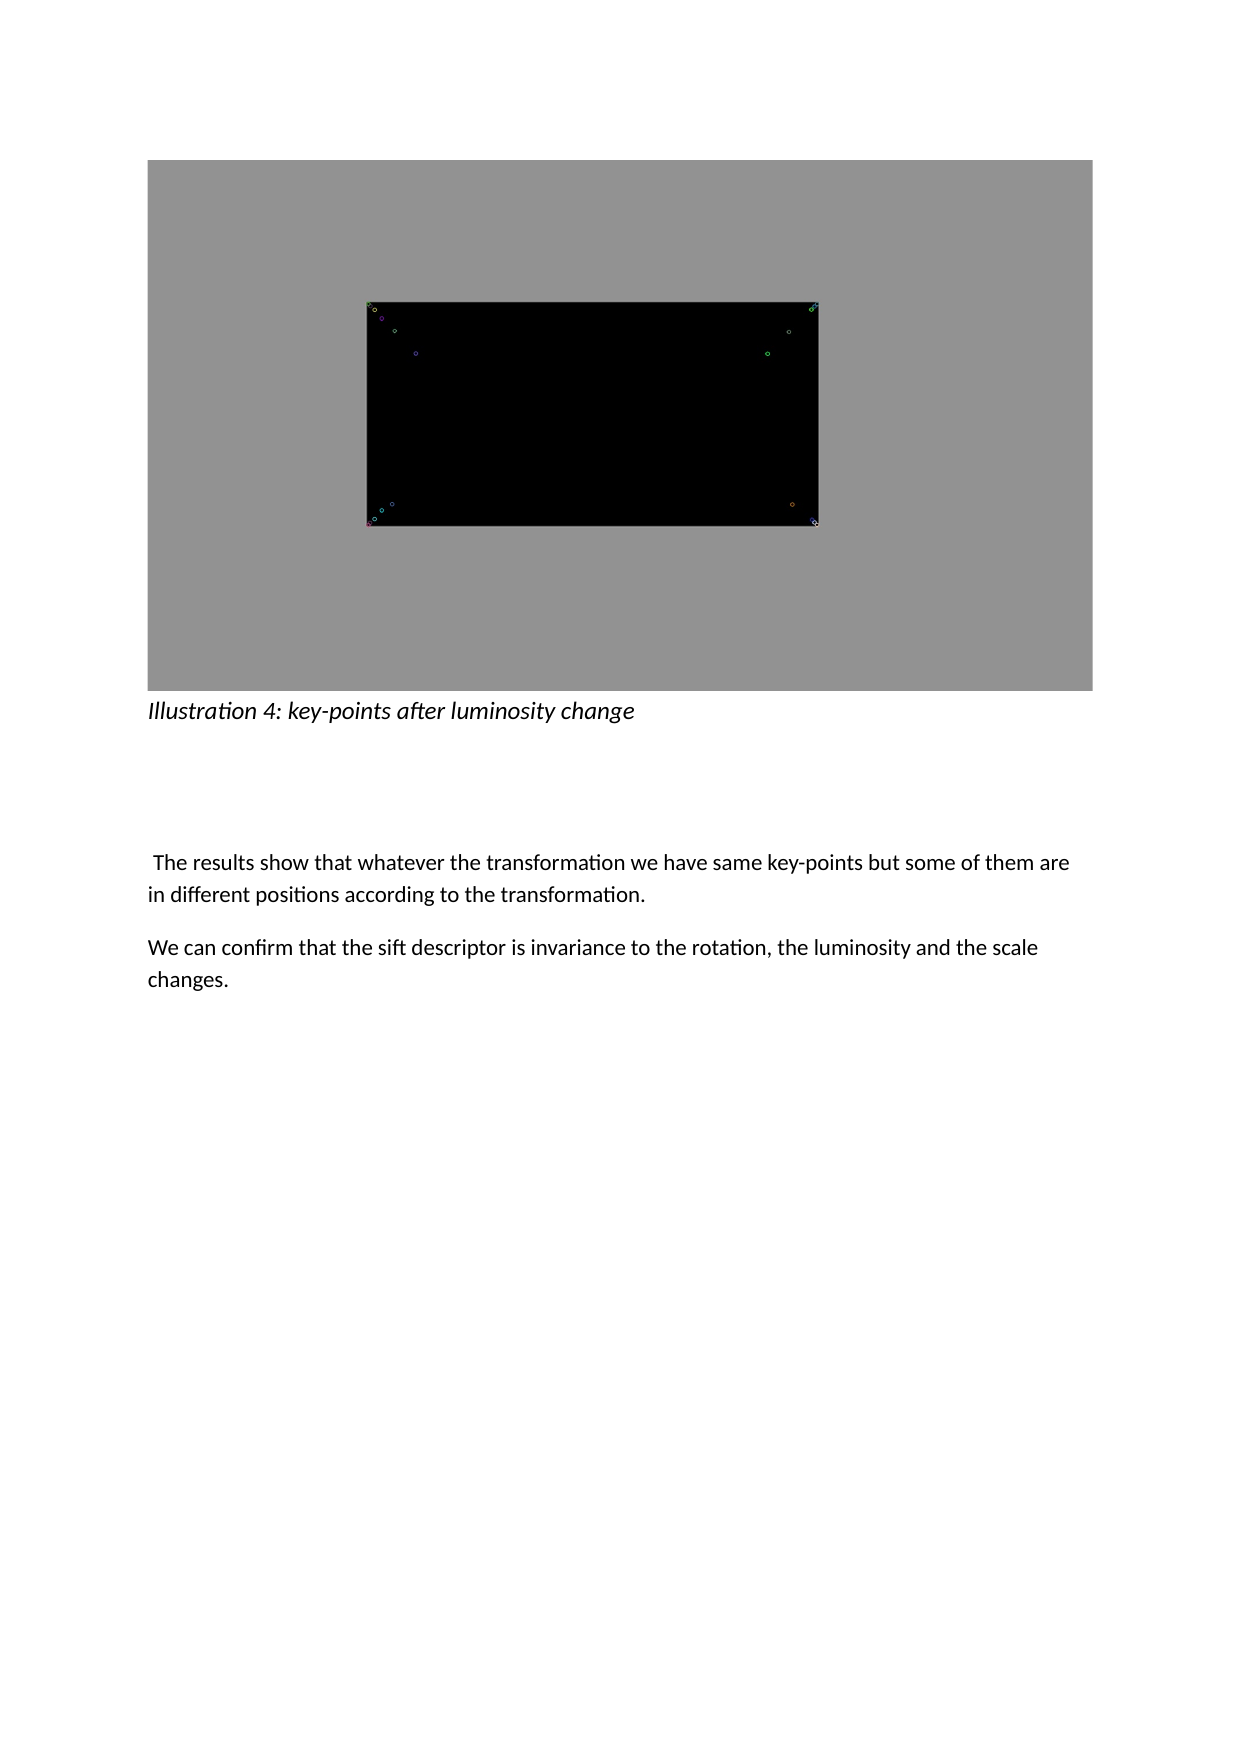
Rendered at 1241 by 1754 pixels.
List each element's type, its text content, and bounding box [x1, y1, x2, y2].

text Illustration 4: key-points after luminosity change [148, 691, 1093, 726]
text The results show that whatever the transformation we have same key-points but some of them are in different positions according to the transformation. [148, 848, 1093, 908]
picture [147, 160, 1093, 691]
text We can confirm that the sift descriptor is invariance to the rotation, the luminosity and the scale changes. [148, 933, 1093, 993]
